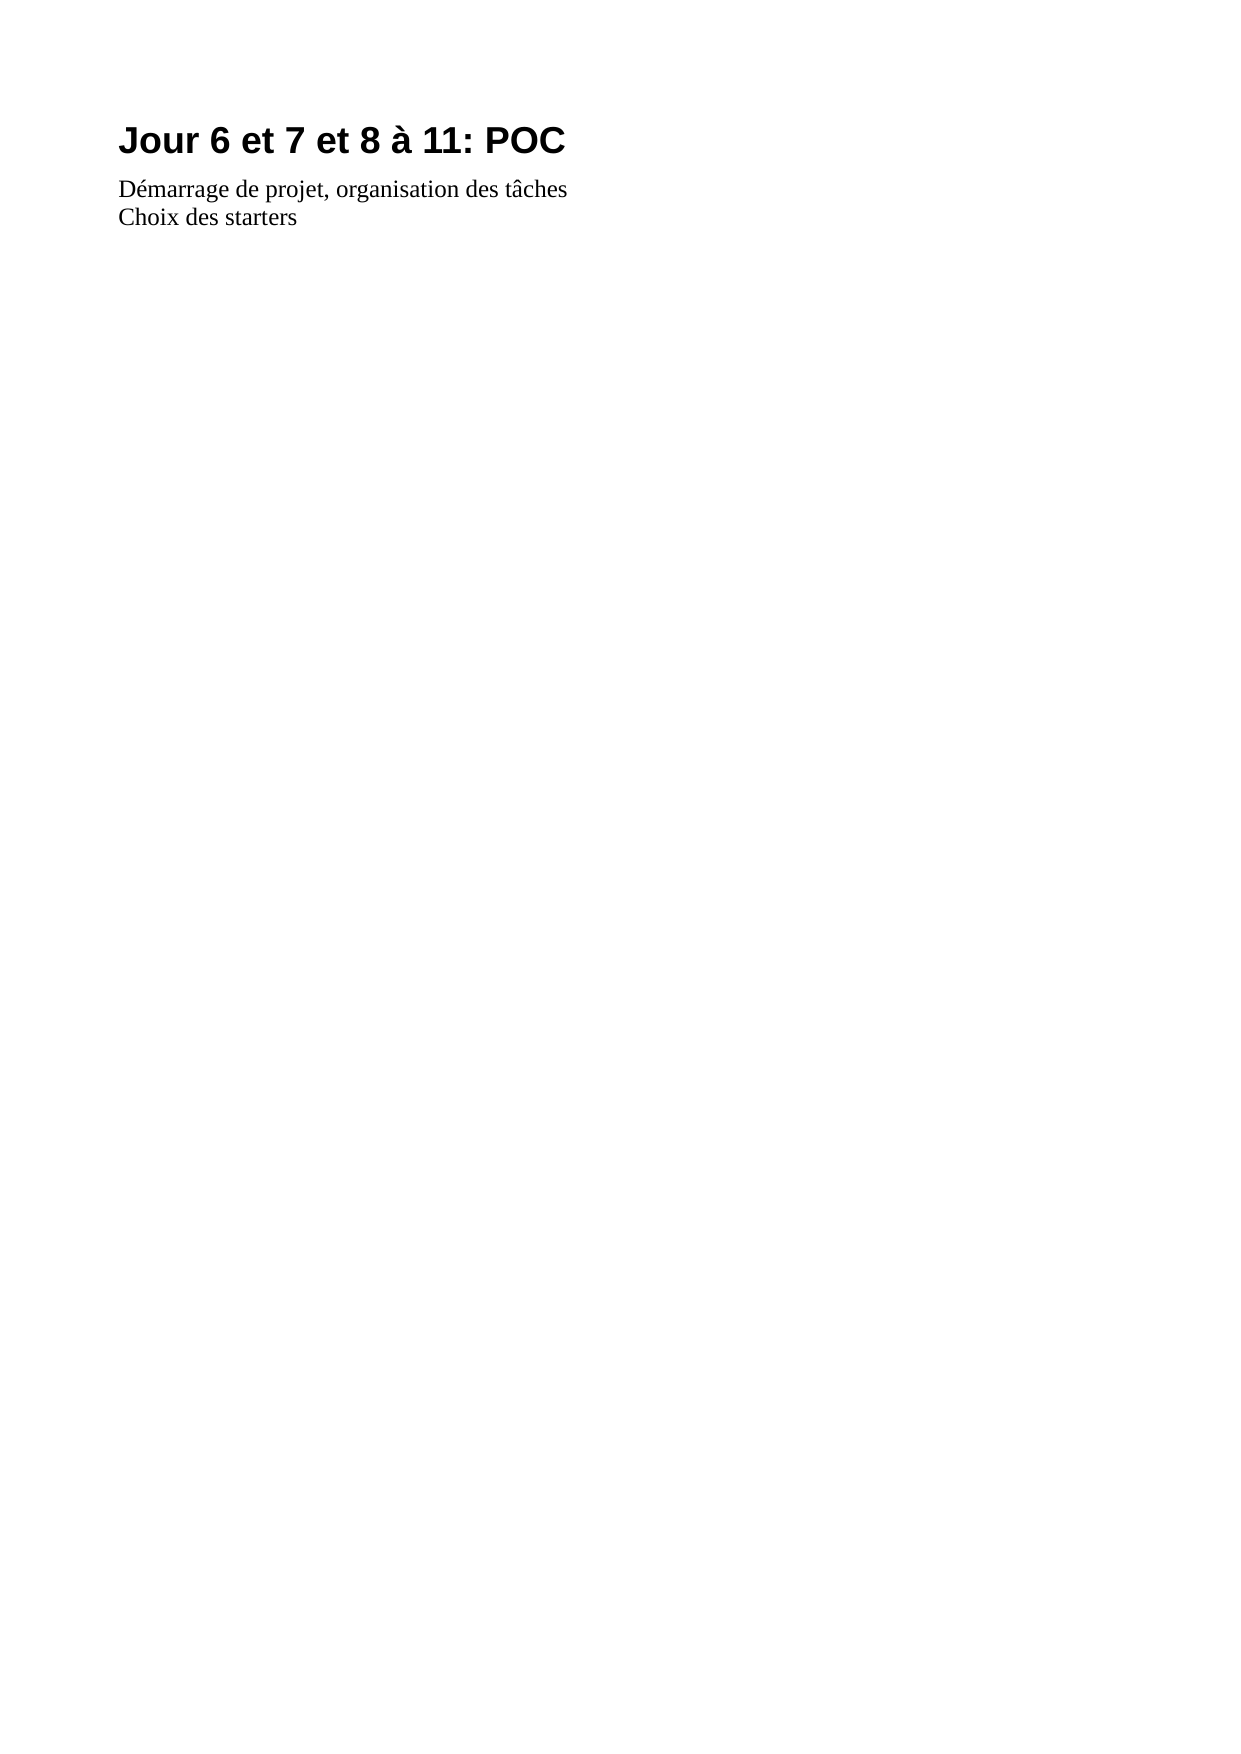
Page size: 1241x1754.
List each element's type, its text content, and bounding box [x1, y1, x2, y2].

text Démarrage de projet, organisation des tâches [118, 174, 1122, 202]
text Choix des starters [118, 202, 1122, 231]
subtitle Jour 6 et 7 et 8 à 11: POC [118, 118, 1122, 161]
